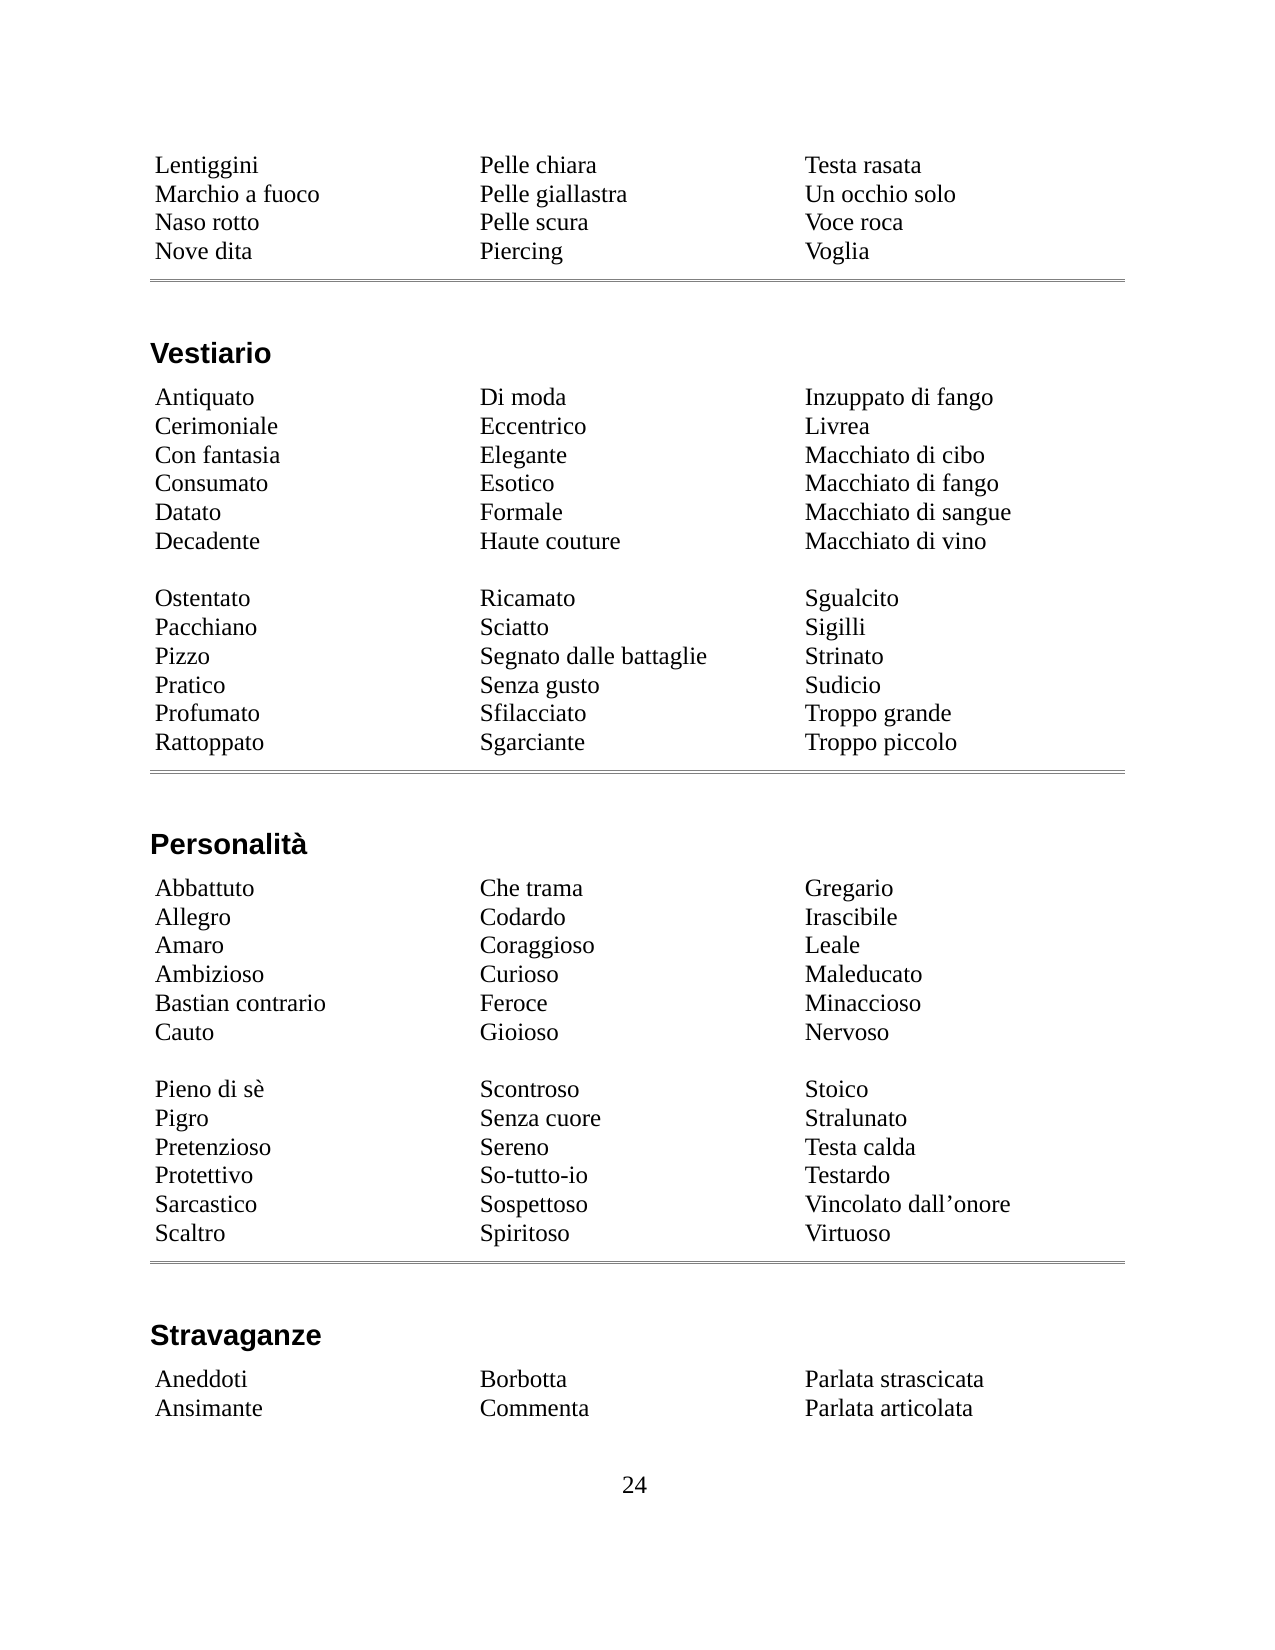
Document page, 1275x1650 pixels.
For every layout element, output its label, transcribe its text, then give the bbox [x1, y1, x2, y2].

table_header Parlata strascicata [800, 1364, 1125, 1393]
subtitle Vestiario [150, 336, 1125, 370]
table_cell Ostentato [150, 584, 475, 612]
table_cell Stralunato [800, 1103, 1125, 1132]
table_cell Testardo [800, 1161, 1125, 1189]
table_cell Sgualcito [800, 584, 1125, 612]
table_header Aneddoti [150, 1364, 475, 1393]
table_cell Formale [475, 497, 800, 526]
table_cell Sereno [475, 1132, 800, 1161]
table_cell [475, 555, 800, 583]
table_cell Troppo piccolo [800, 727, 1125, 756]
table_cell Leale [800, 931, 1125, 959]
table_cell Maleducato [800, 959, 1125, 988]
table_cell Un occhio solo [800, 179, 1125, 207]
table_cell Elegante [475, 440, 800, 468]
table_cell Macchiato di fango [800, 469, 1125, 497]
table_cell Minaccioso [800, 988, 1125, 1017]
table_cell Esotico [475, 469, 800, 497]
table_cell Spiritoso [475, 1218, 800, 1247]
table_header Borbotta [475, 1364, 800, 1393]
table_cell Sigilli [800, 612, 1125, 641]
table_cell Parlata articolata [800, 1393, 1125, 1422]
table_cell Gioioso [475, 1017, 800, 1046]
table_cell Pieno di sè [150, 1074, 475, 1103]
table_cell Senza gusto [475, 670, 800, 698]
table_cell Sciatto [475, 612, 800, 641]
table_cell Feroce [475, 988, 800, 1017]
table_cell Nove dita [150, 236, 475, 265]
table_cell [800, 555, 1125, 583]
table_cell [800, 1046, 1125, 1074]
table_cell Pratico [150, 670, 475, 698]
table_cell Sfilacciato [475, 699, 800, 727]
table_cell Curioso [475, 959, 800, 988]
table_cell Marchio a fuoco [150, 179, 475, 207]
table_cell Protettivo [150, 1161, 475, 1189]
table_header Che trama [475, 873, 800, 902]
table_cell Datato [150, 497, 475, 526]
table_cell Ambizioso [150, 959, 475, 988]
table_cell [475, 1046, 800, 1074]
table_cell Pelle chiara [475, 150, 800, 179]
table_cell So-tutto-io [475, 1161, 800, 1189]
table_cell Senza cuore [475, 1103, 800, 1132]
table_cell Coraggioso [475, 931, 800, 959]
table_header Gregario [800, 873, 1125, 902]
table_cell [150, 1046, 475, 1074]
table_cell Pacchiano [150, 612, 475, 641]
table_cell [150, 555, 475, 583]
table_cell Troppo grande [800, 699, 1125, 727]
table_cell Stoico [800, 1074, 1125, 1103]
table_cell Haute couture [475, 526, 800, 555]
subtitle Personalità [150, 827, 1125, 861]
table_cell Macchiato di sangue [800, 497, 1125, 526]
table_cell Livrea [800, 411, 1125, 440]
table_cell Sospettoso [475, 1189, 800, 1218]
table_cell Ansimante [150, 1393, 475, 1422]
table_header Abbattuto [150, 873, 475, 902]
table_cell Nervoso [800, 1017, 1125, 1046]
table_cell Macchiato di vino [800, 526, 1125, 555]
table_cell Voce roca [800, 208, 1125, 236]
table_cell Scontroso [475, 1074, 800, 1103]
table_cell Allegro [150, 902, 475, 931]
table_cell Lentiggini [150, 150, 475, 179]
table_cell Voglia [800, 236, 1125, 265]
table_cell Eccentrico [475, 411, 800, 440]
table_cell Vincolato dall’onore [800, 1189, 1125, 1218]
table_cell Cauto [150, 1017, 475, 1046]
table_cell Pigro [150, 1103, 475, 1132]
table_cell Amaro [150, 931, 475, 959]
table_header Inzuppato di fango [800, 382, 1125, 411]
table_cell Consumato [150, 469, 475, 497]
table_cell Testa rasata [800, 150, 1125, 179]
table_header Di moda [475, 382, 800, 411]
table_cell Segnato dalle battaglie [475, 641, 800, 670]
table_cell Ricamato [475, 584, 800, 612]
table_cell Pelle giallastra [475, 179, 800, 207]
table_cell Cerimoniale [150, 411, 475, 440]
table_cell Strinato [800, 641, 1125, 670]
table_cell Con fantasia [150, 440, 475, 468]
table_header Antiquato [150, 382, 475, 411]
table_cell Pelle scura [475, 208, 800, 236]
table_cell Irascibile [800, 902, 1125, 931]
table_cell Commenta [475, 1393, 800, 1422]
table_cell Decadente [150, 526, 475, 555]
table_cell Sudicio [800, 670, 1125, 698]
table_cell Pretenzioso [150, 1132, 475, 1161]
subtitle Stravaganze [150, 1318, 1125, 1352]
table_cell Virtuoso [800, 1218, 1125, 1247]
table_cell Profumato [150, 699, 475, 727]
table_cell Scaltro [150, 1218, 475, 1247]
table_cell Testa calda [800, 1132, 1125, 1161]
table_cell Rattoppato [150, 727, 475, 756]
table_cell Macchiato di cibo [800, 440, 1125, 468]
table_cell Piercing [475, 236, 800, 265]
table_cell Naso rotto [150, 208, 475, 236]
table_cell Pizzo [150, 641, 475, 670]
table_cell Codardo [475, 902, 800, 931]
table_cell Sarcastico [150, 1189, 475, 1218]
table_cell Bastian contrario [150, 988, 475, 1017]
table_cell Sgarciante [475, 727, 800, 756]
